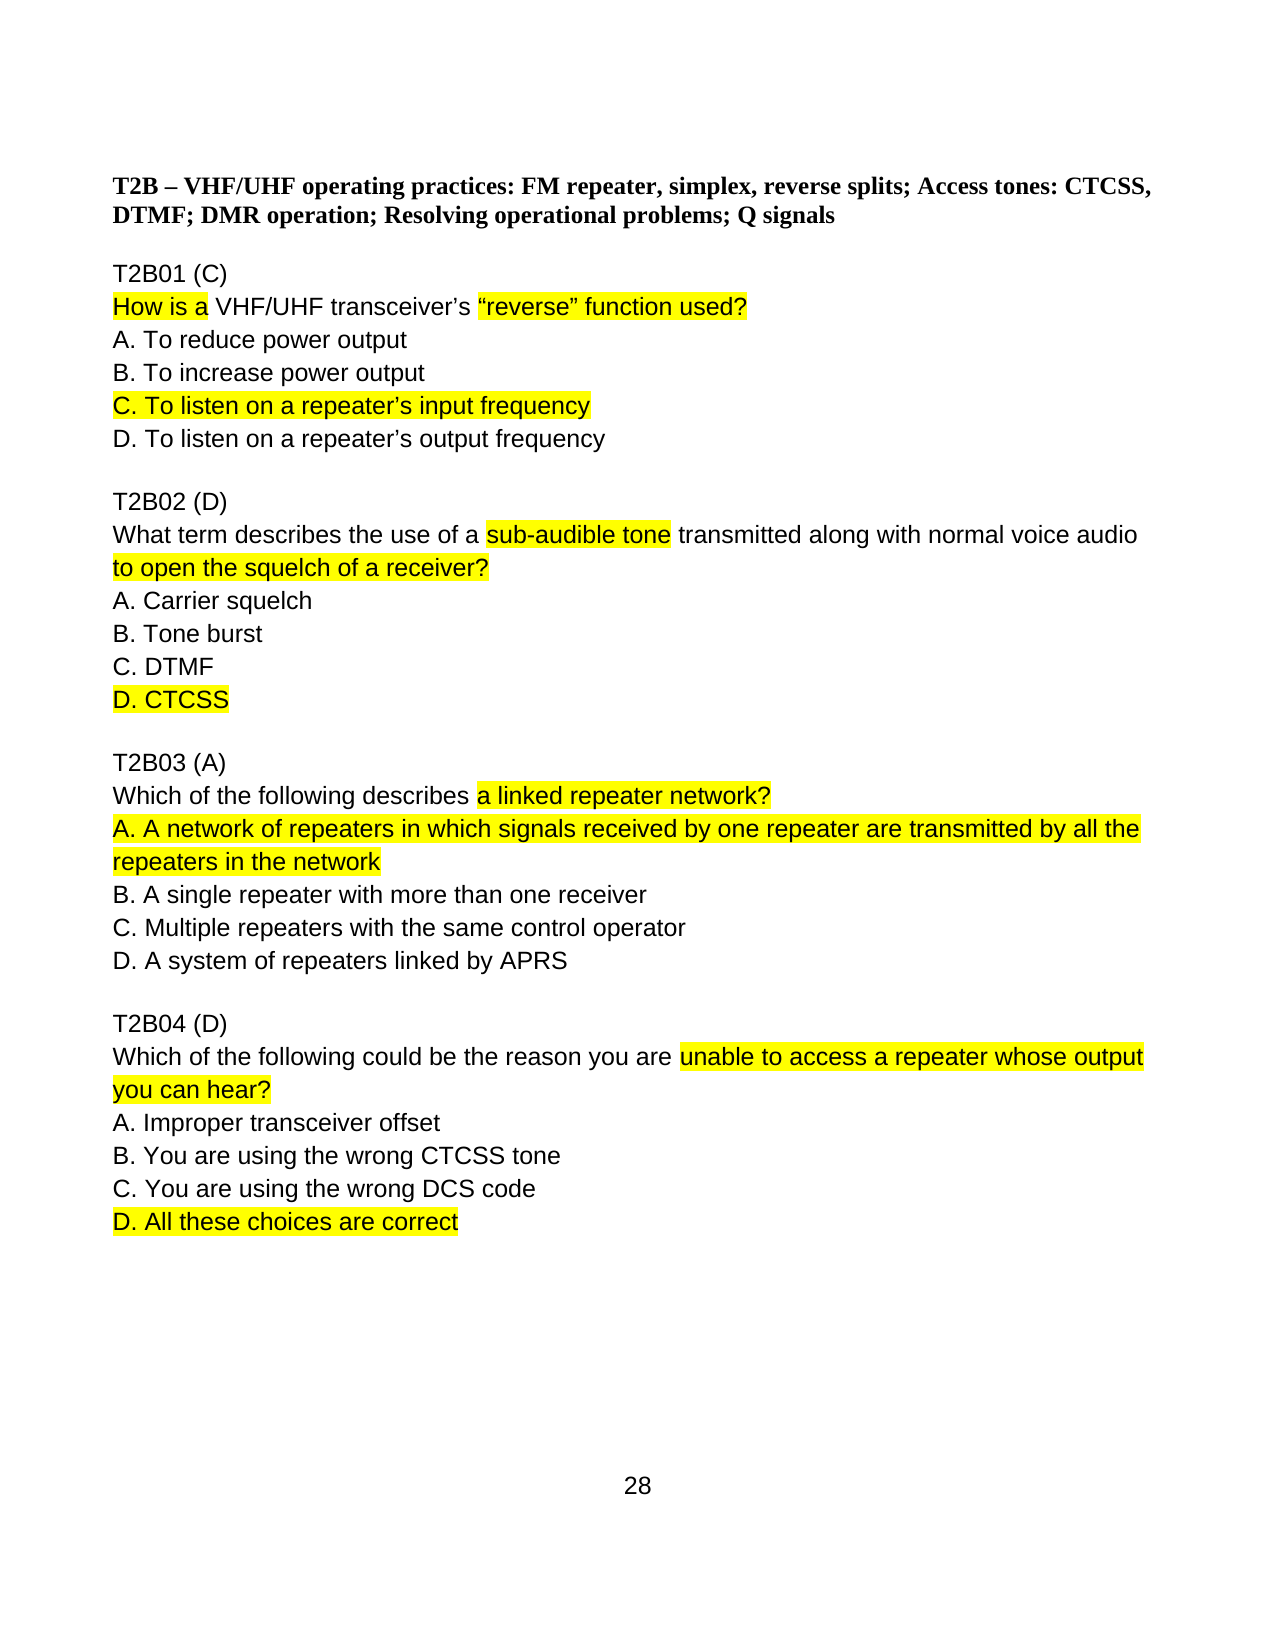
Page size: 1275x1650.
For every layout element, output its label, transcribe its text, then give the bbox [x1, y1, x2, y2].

text T2B03 (A) Which of the following describes a linked repeater network? A. A network of repeaters in which signals received by one repeater are transmitted by all the repeaters in the network B. A single repeater with more than one receiver C. Multiple repeaters with the same control operator D. A system of repeaters linked by APRS [112, 748, 1162, 975]
subtitle T2B – VHF/UHF operating practices: FM repeater, simplex, reverse splits; Access tones: CTCSS, DTMF; DMR operation; Resolving operational problems; Q signals [112, 171, 1162, 228]
text T2B01 (C) How is a VHF/UHF transceiver’s “reverse” function used? A. To reduce power output B. To increase power output C. To listen on a repeater’s input frequency D. To listen on a repeater’s output frequency [112, 258, 1162, 452]
text T2B02 (D) What term describes the use of a sub-audible tone transmitted along with normal voice audio to open the squelch of a receiver? A. Carrier squelch B. Tone burst C. DTMF D. CTCSS [112, 487, 1162, 713]
text T2B04 (D) Which of the following could be the reason you are unable to access a repeater whose output you can hear? A. Improper transceiver offset B. You are using the wrong CTCSS tone C. You are using the wrong DCS code D. All these choices are correct [112, 1009, 1162, 1236]
